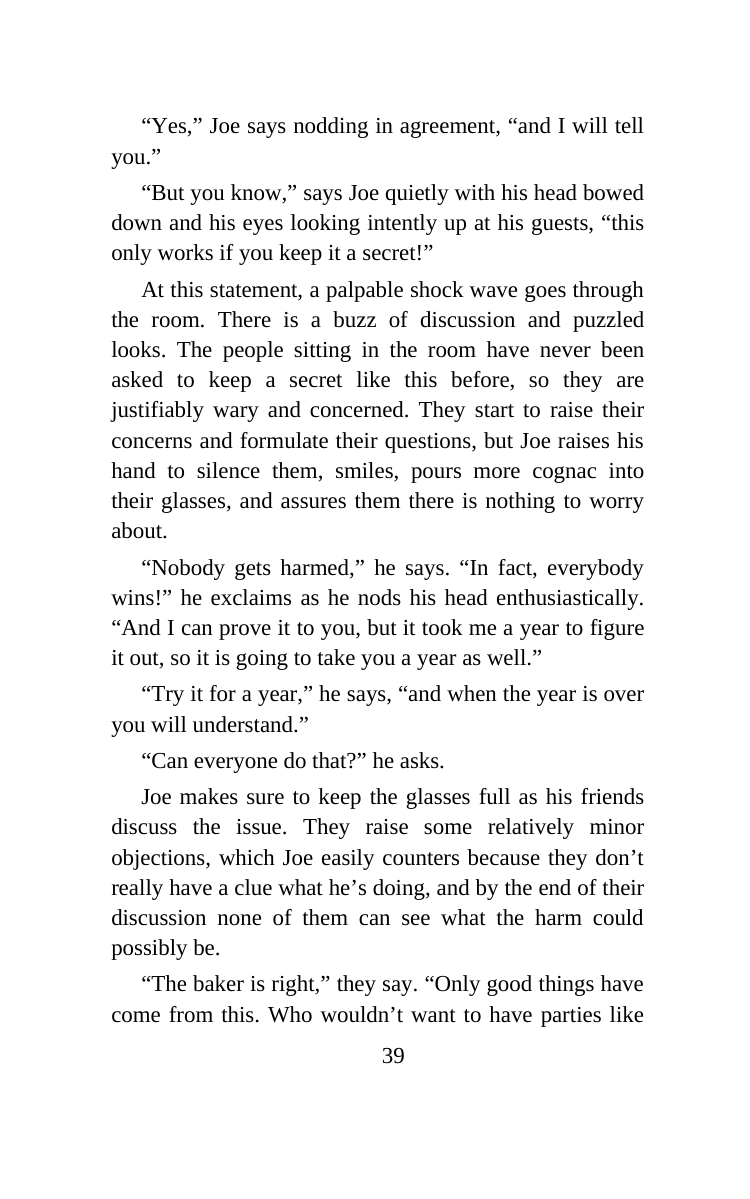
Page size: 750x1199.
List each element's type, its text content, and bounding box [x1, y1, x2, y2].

text “But you know,” says Joe quietly with his head bowed down and his eyes looking intently up at his guests, “this only works if you keep it a secret!” [111, 179, 645, 266]
text “Can everyone do that?” he asks. [111, 747, 645, 773]
text “Yes,” Joe says nodding in agreement, “and I will tell you.” [111, 112, 645, 169]
text At this statement, a palpable shock wave goes through the room. There is a buzz of discussion and puzzled looks. The people sitting in the room have never been asked to keep a secret like this before, so they are justifiably wary and concerned. They start to raise their concerns and formulate their questions, but Joe raises his hand to silence them, smiles, pours more cognac into their glasses, and assures them there is nothing to worry about. [111, 276, 645, 544]
text Joe makes sure to keep the glasses full as his friends discuss the issue. They raise some relatively minor objections, which Joe easily counters because they don’t really have a clue what he’s doing, and by the end of their discussion none of them can see what the harm could possibly be. [111, 783, 645, 961]
text “Try it for a year,” he says, “and when the year is over you will understand.” [111, 680, 645, 737]
text “The baker is right,” they say. “Only good things have come from this. Who wouldn’t want to have parties like [111, 970, 645, 1027]
text “Nobody gets harmed,” he says. “In fact, everybody wins!” he exclaims as he nods his head enthusiastically. “And I can prove it to you, but it took me a year to figure it out, so it is going to take you a year as well.” [111, 553, 645, 671]
